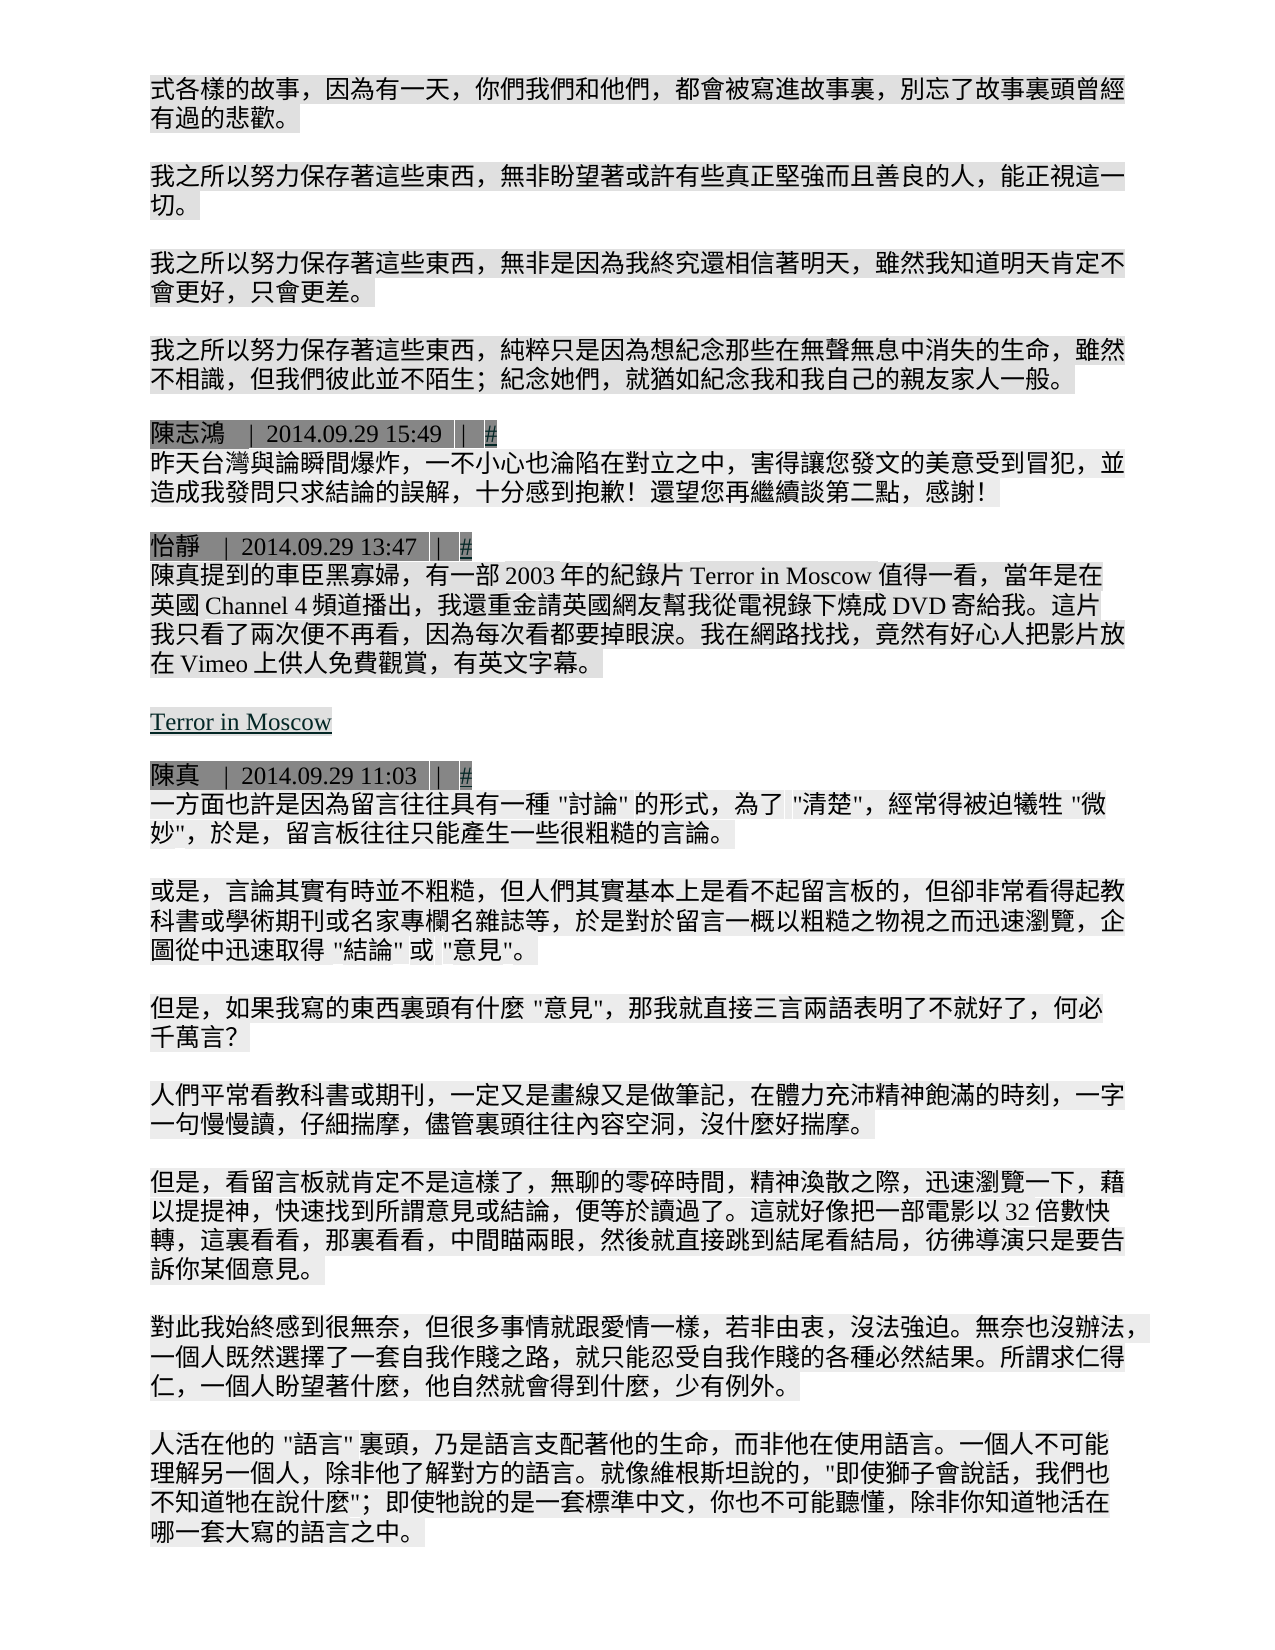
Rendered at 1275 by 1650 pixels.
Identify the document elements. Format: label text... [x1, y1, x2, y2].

text 陳真 | 2014.09.29 11:03 | # [150, 761, 1125, 790]
text 怡靜 | 2014.09.29 13:47 | # [150, 532, 1125, 561]
text 有位女性人質事後笑著接受訪問說，我們是人質，應該是我們哭才對，但這些黑寡婦卻反而一直在哭，而且還想掩飾臉上的眼淚；她笑說：不知道是她們或我們的眼淚掉得比較多？ 還有位應該也是人質吧(我忘了)，她說她能了解黑寡婦的心情，如果哪天自己的老公和兒女也被打死了，她也會想把炸彈往腰帶裏纏，把自己炸死。 我還買了些有關車臣的書，但就像看張純如(後來自殺)寫的 "南京大屠殺" 一樣，我有同樣有好多南京大屠殺的資料或影片或書籍，影片不敢看，而每次打開書，翻兩頁就很難過，始終難以把它看過一遍。 我之所以保存大量這類資料，能夠有什麼意義我也不知道。拿來了卻不敢看也不想看，怕看了，人彷彿就得面對現實，而我寧可自欺欺人躲進夢裏，卻把現實當成夢，因為現實太可悲。 我之所以努力保存著這些東西，無非也只是希望如果後世還有人活在這地球上，別忘了各式各樣的故事，因為有一天，你們我們和他們，都會被寫進故事裏，別忘了故事裏頭曾經有過的悲歡。 我之所以努力保存著這些東西，無非盼望著或許有些真正堅強而且善良的人，能正視這一切。 我之所以努力保存著這些東西，無非是因為我終究還相信著明天，雖然我知道明天肯定不會更好，只會更差。 我之所以努力保存著這些東西，純粹只是因為想紀念那些在無聲無息中消失的生命，雖然不相識，但我們彼此並不陌生；紀念她們，就猶如紀念我和我自己的親友家人一般。 [150, 75, 1125, 394]
text 一方面也許是因為留言往往具有一種 "討論" 的形式，為了 "清楚"，經常得被迫犧牲 "微妙"，於是，留言板往往只能產生一些很粗糙的言論。 或是，言論其實有時並不粗糙，但人們其實基本上是看不起留言板的，但卻非常看得起教科書或學術期刊或名家專欄名雜誌等，於是對於留言一概以粗糙之物視之而迅速瀏覽，企圖從中迅速取得 "結論" 或 "意見"。 但是，如果我寫的東西裏頭有什麼 "意見"，那我就直接三言兩語表明了不就好了，何必千萬言？ 人們平常看教科書或期刊，一定又是畫線又是做筆記，在體力充沛精神飽滿的時刻，一字一句慢慢讀，仔細揣摩，儘管裏頭往往內容空洞，沒什麼好揣摩。 但是，看留言板就肯定不是這樣了，無聊的零碎時間，精神渙散之際，迅速瀏覽一下，藉以提提神，快速找到所謂意見或結論，便等於讀過了。這就好像把一部電影以32倍數快轉，這裏看看，那裏看看，中間瞄兩眼，然後就直接跳到結尾看結局，彷彿導演只是要告訴你某個意見。 對此我始終感到很無奈，但很多事情就跟愛情一樣，若非由衷，沒法強迫。無奈也沒辦法，一個人既然選擇了一套自我作賤之路，就只能忍受自我作賤的各種必然結果。所謂求仁得仁，一個人盼望著什麼，他自然就會得到什麼，少有例外。 人活在他的 "語言" 裏頭，乃是語言支配著他的生命，而非他在使用語言。一個人不可能理解另一個人，除非他了解對方的語言。就像維根斯坦說的，"即使獅子會說話，我們也不知道牠在說什麼"；即使牠說的是一套標準中文，你也不可能聽懂，除非你知道牠活在哪一套大寫的語言之中。 [150, 790, 1125, 1547]
text 昨天台灣與論瞬間爆炸，一不小心也淪陷在對立之中，害得讓您發文的美意受到冒犯，並造成我發問只求結論的誤解，十分感到抱歉！還望您再繼續談第二點，感謝！ [150, 449, 1125, 507]
text 陳志鴻 | 2014.09.29 15:49 | # [150, 419, 1125, 449]
text 陳真提到的車臣黑寡婦，有一部2003年的紀錄片Terror in Moscow 值得一看，當年是在英國Channel 4頻道播出，我還重金請英國網友幫我從電視錄下燒成DVD寄給我。這片我只看了兩次便不再看，因為每次看都要掉眼淚。我在網路找找，竟然有好心人把影片放在Vimeo上供人免費觀賞，有英文字幕。 Terror in Moscow [150, 561, 1125, 736]
